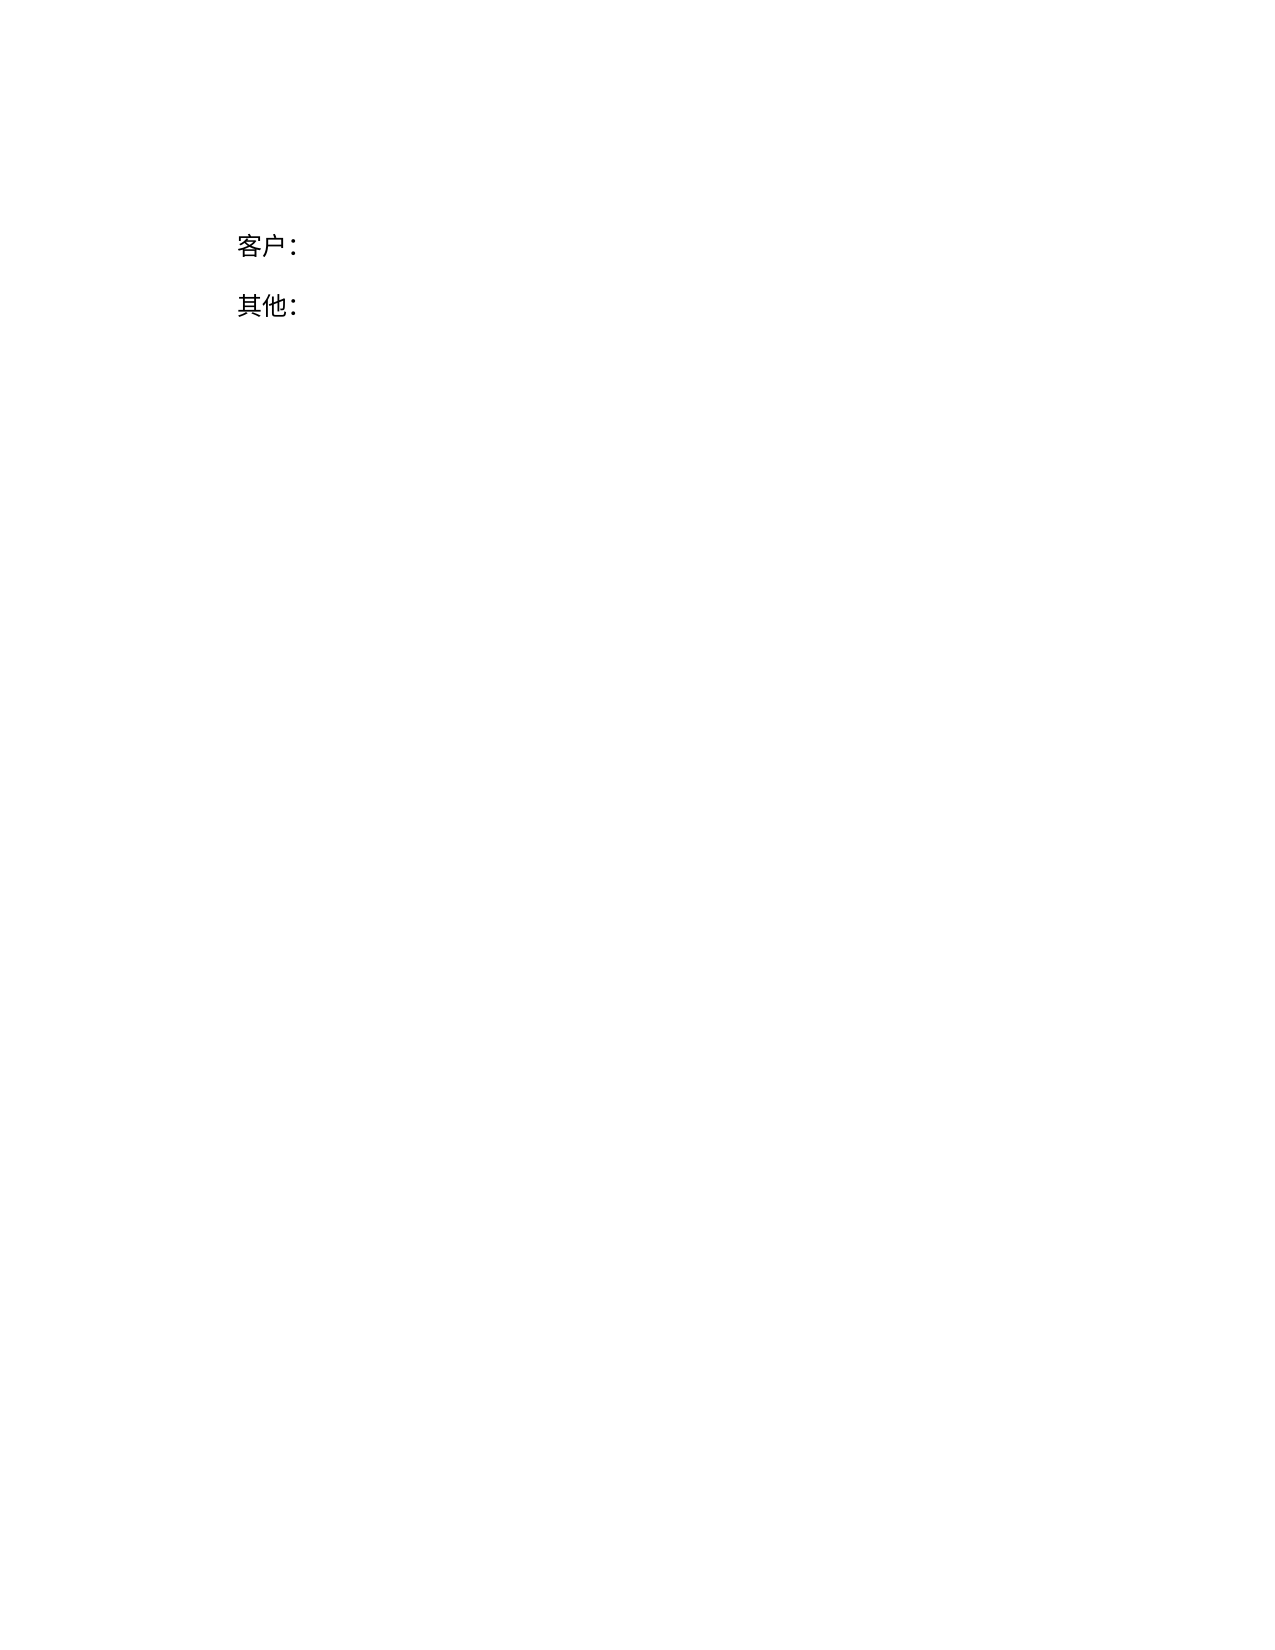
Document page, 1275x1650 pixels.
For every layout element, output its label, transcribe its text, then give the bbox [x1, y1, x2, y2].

subtitle 客户： [237, 232, 1125, 261]
subtitle 其他： [237, 292, 1125, 321]
